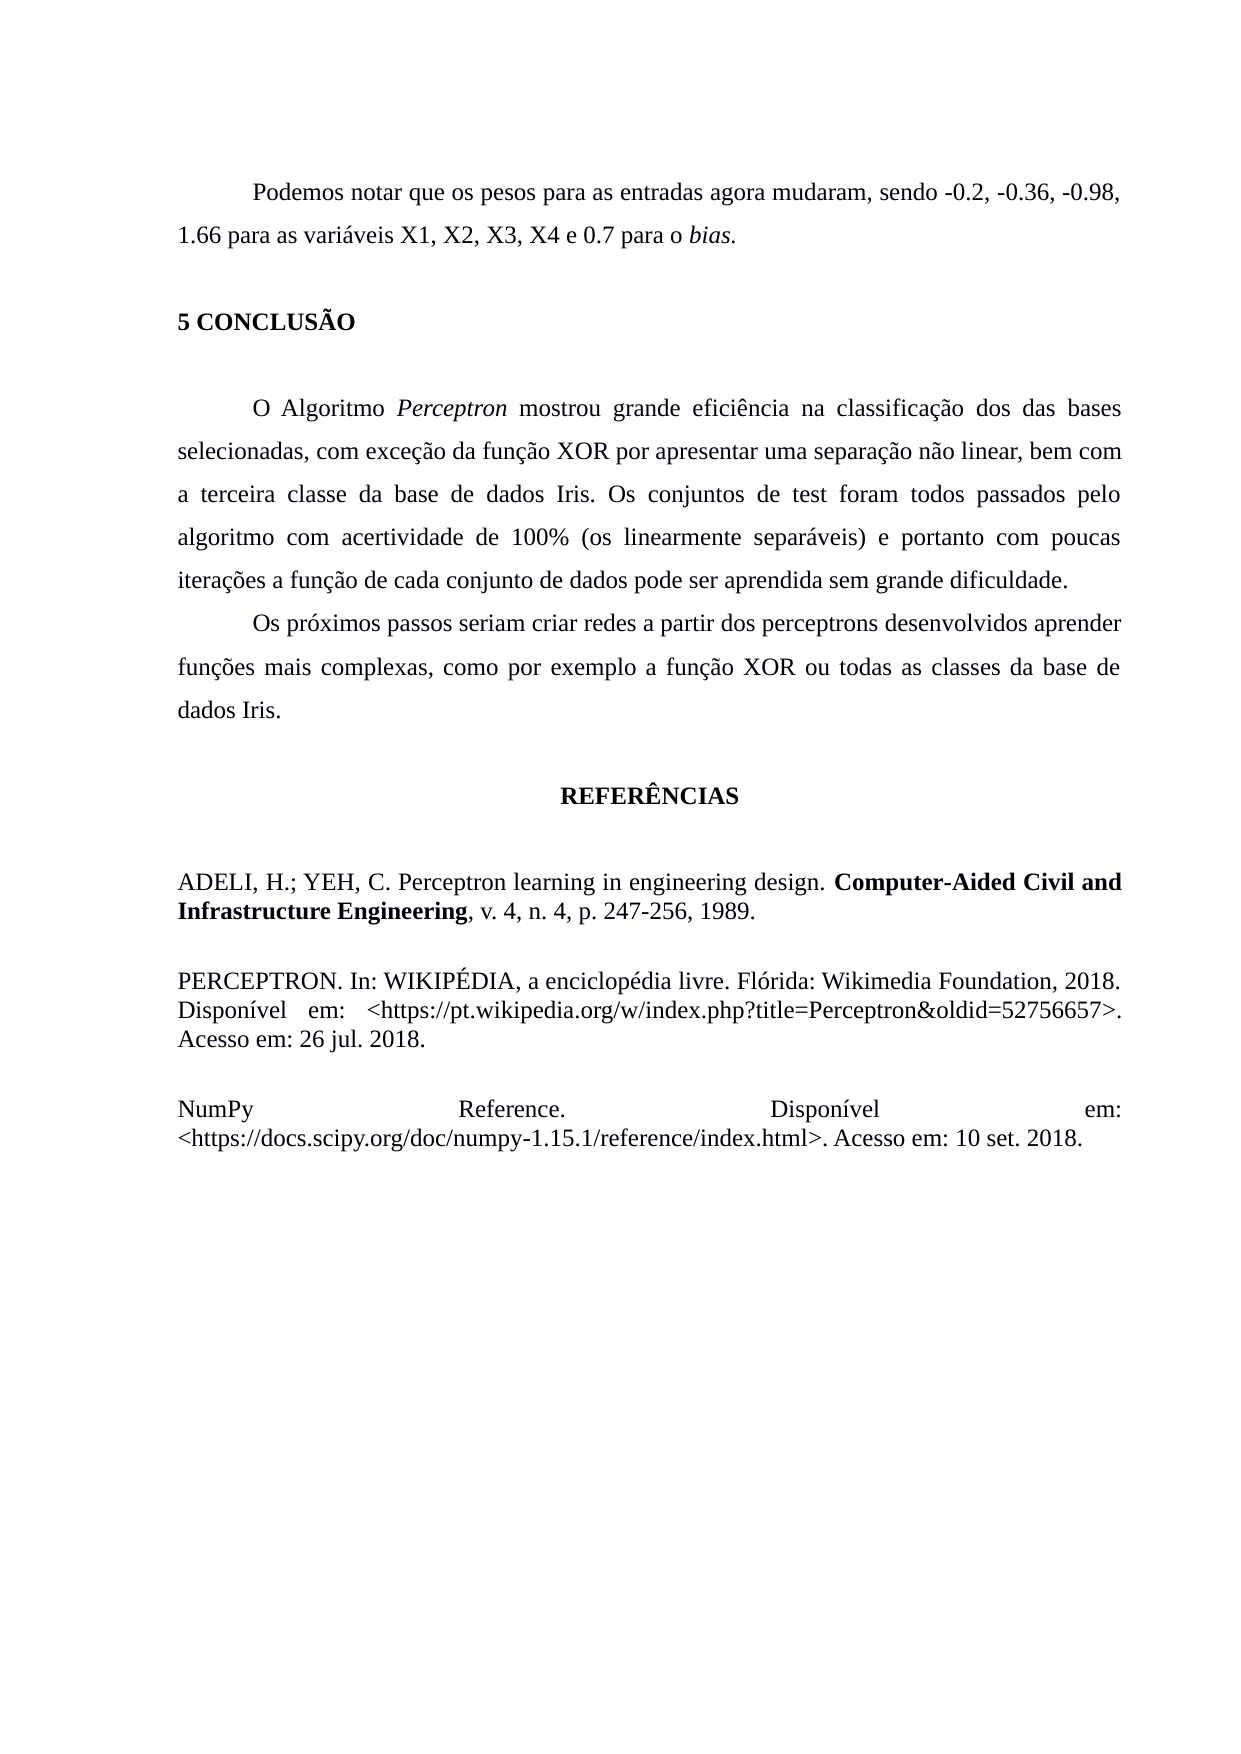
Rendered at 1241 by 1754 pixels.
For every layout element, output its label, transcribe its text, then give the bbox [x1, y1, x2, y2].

text ADELI, H.; YEH, C. Perceptron learning in engineering design. Computer‐Aided Civil and Infrastructure Engineering, v. 4, n. 4, p. 247-256, 1989. [177, 867, 1122, 925]
text Podemos notar que os pesos para as entradas agora mudaram, sendo -0.2, -0.36, -0.98, 1.66 para as variáveis X1, X2, X3, X4 e 0.7 para o bias. [177, 177, 1122, 249]
text NumPy Reference. Disponível em: <https://docs.scipy.org/doc/numpy-1.15.1/reference/index.html>. Acesso em: 10 set. 2018. [177, 1094, 1122, 1152]
subtitle 5 Conclusão [177, 307, 1122, 335]
text PERCEPTRON. In: WIKIPÉDIA, a enciclopédia livre. Flórida: Wikimedia Foundation, 2018. Disponível em: <https://pt.wikipedia.org/w/index.php?title=Perceptron&oldid=52756657>. Acesso em: 26 jul. 2018. [177, 966, 1122, 1053]
text O Algoritmo Perceptron mostrou grande eficiência na classificação dos das bases selecionadas, com exceção da função XOR por apresentar uma separação não linear, bem com a terceira classe da base de dados Iris. Os conjuntos de test foram todos passados pelo algoritmo com acertividade de 100% (os linearmente separáveis) e portanto com poucas iterações a função de cada conjunto de dados pode ser aprendida sem grande dificuldade. [177, 393, 1122, 594]
text Os próximos passos seriam criar redes a partir dos perceptrons desenvolvidos aprender funções mais complexas, como por exemplo a função XOR ou todas as classes da base de dados Iris. [177, 608, 1122, 723]
subtitle REFERÊNCIAS [177, 781, 1122, 810]
